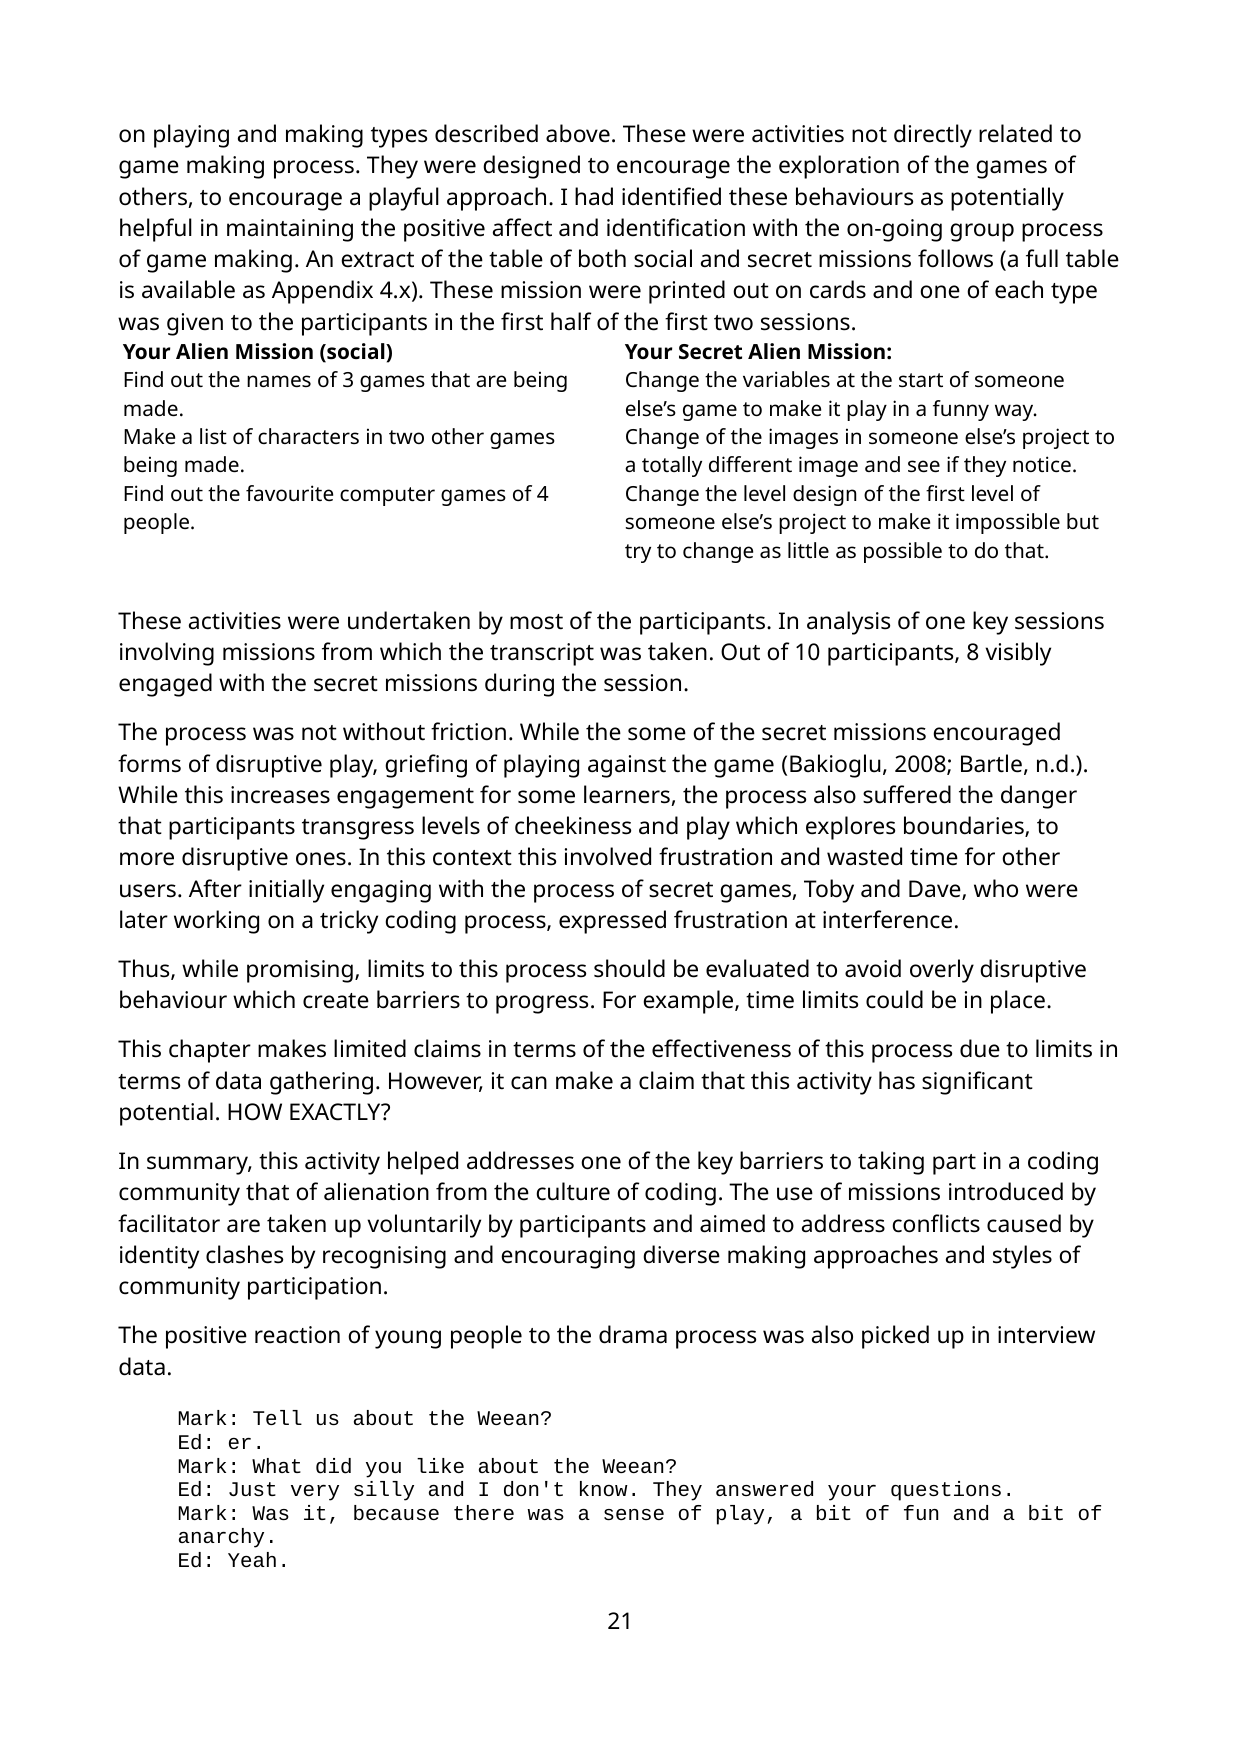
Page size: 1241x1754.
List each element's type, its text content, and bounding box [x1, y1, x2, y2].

text on playing and making types described above. These were activities not directly related to game making process. They were designed to encourage the exploration of the games of others, to encourage a playful approach. I had identified these behaviours as potentially helpful in maintaining the positive affect and identification with the on-going group process of game making. An extract of the table of both social and secret missions follows (a full table is available as Appendix 4.x). These mission were printed out on cards and one of each type was given to the participants in the first half of the first two sessions. [118, 118, 1122, 337]
table_cell Change the level design of the first level of someone else’s project to make it impossible but try to change as little as possible to do that. [620, 479, 1122, 564]
table_header Your Alien Mission (social) [118, 337, 620, 365]
text The process was not without friction. While the some of the secret missions encouraged forms of disruptive play, griefing of playing against the game (Bakioglu, 2008; Bartle, n.d.). While this increases engagement for some learners, the process also suffered the danger that participants transgress levels of cheekiness and play which explores boundaries, to more disruptive ones. In this context this involved frustration and wasted time for other users. After initially engaging with the process of secret games, Toby and Dave, who were later working on a tricky coding process, expressed frustration at interference. [118, 716, 1122, 935]
text Ed: Yeah. [177, 1550, 1122, 1574]
table_cell Change the variables at the start of someone else’s game to make it play in a funny way. [620, 365, 1122, 422]
table_cell Find out the names of 3 games that are being made. [118, 365, 620, 422]
text In summary, this activity helped addresses one of the key barriers to taking part in a coding community that of alienation from the culture of coding. The use of missions introduced by facilitator are taken up voluntarily by participants and aimed to address conflicts caused by identity clashes by recognising and encouraging diverse making approaches and styles of community participation. [118, 1145, 1122, 1301]
table_cell Change of the images in someone else’s project to a totally different image and see if they notice. [620, 422, 1122, 479]
text This chapter makes limited claims in terms of the effectiveness of this process due to limits in terms of data gathering. However, it can make a claim that this activity has significant potential. HOW EXACTLY? [118, 1033, 1122, 1127]
text Ed: Just very silly and I don't know. They answered your questions. [177, 1479, 1122, 1503]
text Mark: Was it, because there was a sense of play, a bit of fun and a bit of anarchy. [177, 1503, 1122, 1550]
text Mark: What did you like about the Weean? [177, 1456, 1122, 1479]
table_header Your Secret Alien Mission: [620, 337, 1122, 365]
text These activities were undertaken by most of the participants. In analysis of one key sessions involving missions from which the transcript was taken. Out of 10 participants, 8 visibly engaged with the secret missions during the session. [118, 604, 1122, 698]
text Thus, while promising, limits to this process should be evaluated to avoid overly disruptive behaviour which create barriers to progress. For example, time limits could be in place. [118, 953, 1122, 1015]
text The positive reaction of young people to the drama process was also picked up in interview data. [118, 1319, 1122, 1382]
table_cell Make a list of characters in two other games being made. [118, 422, 620, 479]
text Mark: Tell us about the Weean? [177, 1408, 1122, 1432]
table_cell Find out the favourite computer games of 4 people. [118, 479, 620, 564]
text Ed: er. [177, 1432, 1122, 1456]
